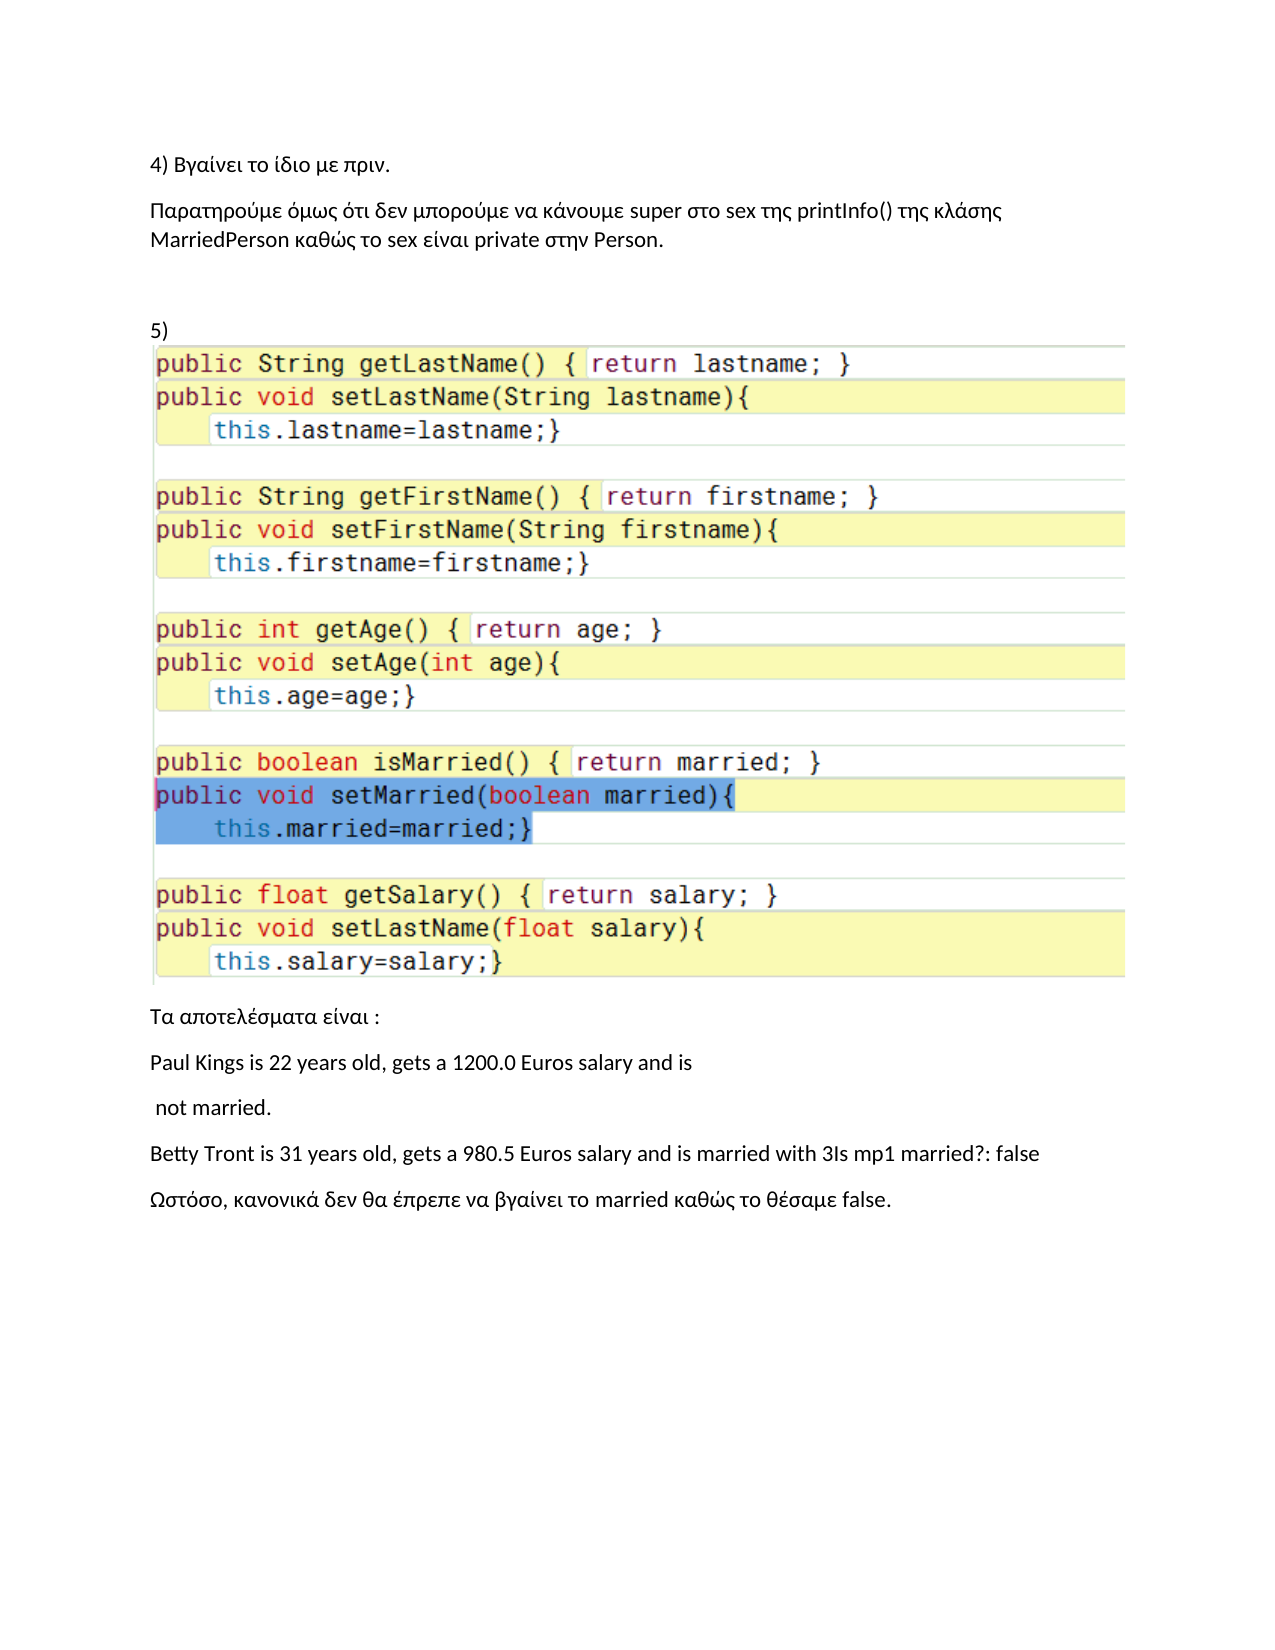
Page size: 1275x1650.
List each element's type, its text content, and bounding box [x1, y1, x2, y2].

text Ωστόσο, κανονικά δεν θα έπρεπε να βγαίνει το married καθώς το θέσαμε false. [150, 1185, 1125, 1213]
text Τα αποτελέσματα είναι : [150, 1002, 1125, 1030]
text Betty Tront is 31 years old, gets a 980.5 Euros salary and is married with 3Is mp1 married?: false [150, 1139, 1125, 1167]
text Paul Kings is 22 years old, gets a 1200.0 Euros salary and is [150, 1048, 1125, 1076]
text not married. [150, 1093, 1125, 1121]
text Παρατηρούμε όμως ότι δεν μπορούμε να κάνουμε super στο sex της printInfo() της κλάσης MarriedPerson καθώς το sex είναι private στην Person. [150, 196, 1125, 253]
text 5) [150, 316, 1125, 345]
text 4) Βγαίνει το ίδιο με πριν. [150, 150, 1125, 178]
